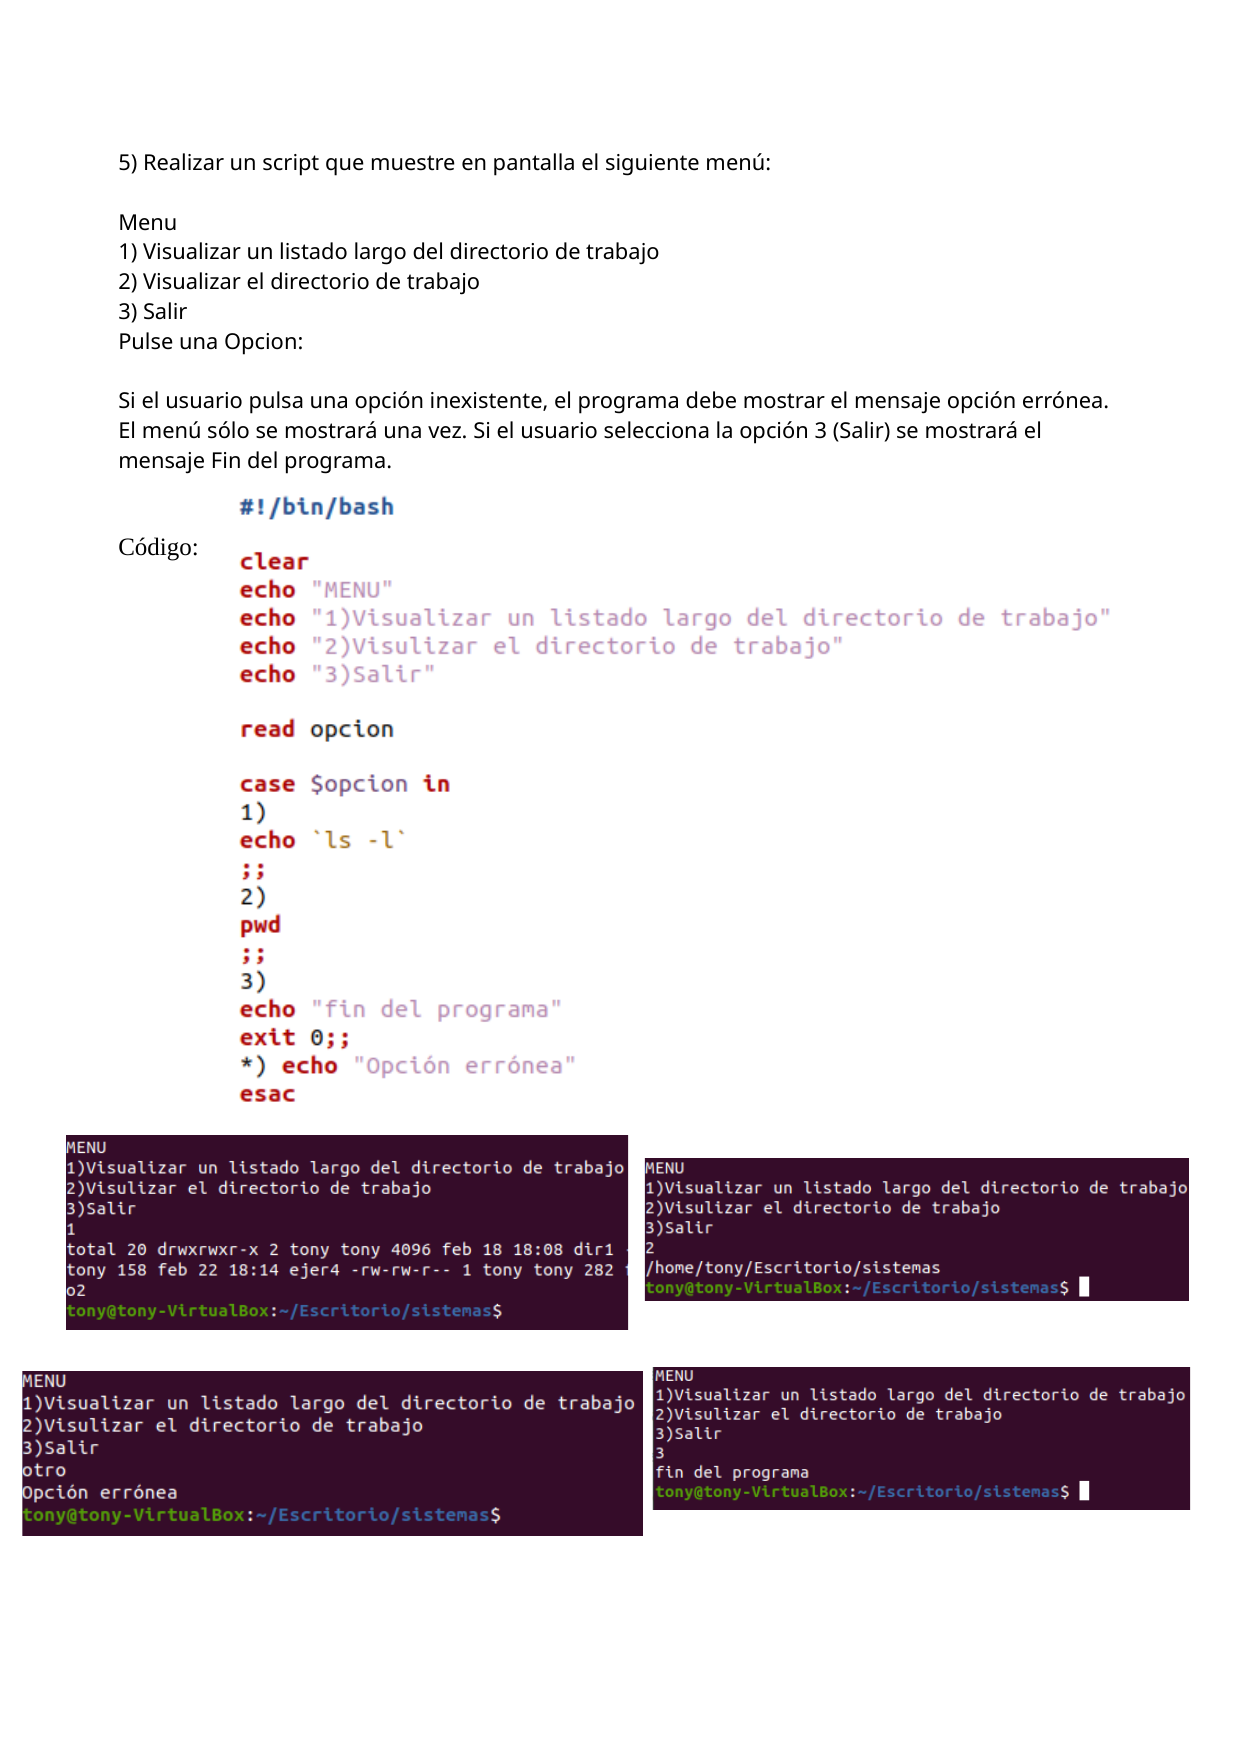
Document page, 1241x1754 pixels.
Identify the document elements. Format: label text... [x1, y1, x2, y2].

picture [644, 1158, 1189, 1301]
text Código: [118, 532, 237, 561]
text Menu 1) Visualizar un listado largo del directorio de trabajo 2) Visualizar el directorio de trabajo 3) Salir Pulse una Opcion: [118, 177, 1122, 355]
picture [652, 1367, 1191, 1510]
text Si el usuario pulsa una opción inexistente, el programa debe mostrar el mensaje opción errónea. El menú sólo se mostrará una vez. Si el usuario selecciona la opción 3 (Salir) se mostrará el mensaje Fin del programa. [118, 355, 1122, 474]
text 5) Realizar un script que muestre en pantalla el siguiente menú: [118, 147, 1122, 177]
picture [237, 493, 1119, 1105]
picture [22, 1371, 643, 1536]
picture [66, 1135, 629, 1330]
